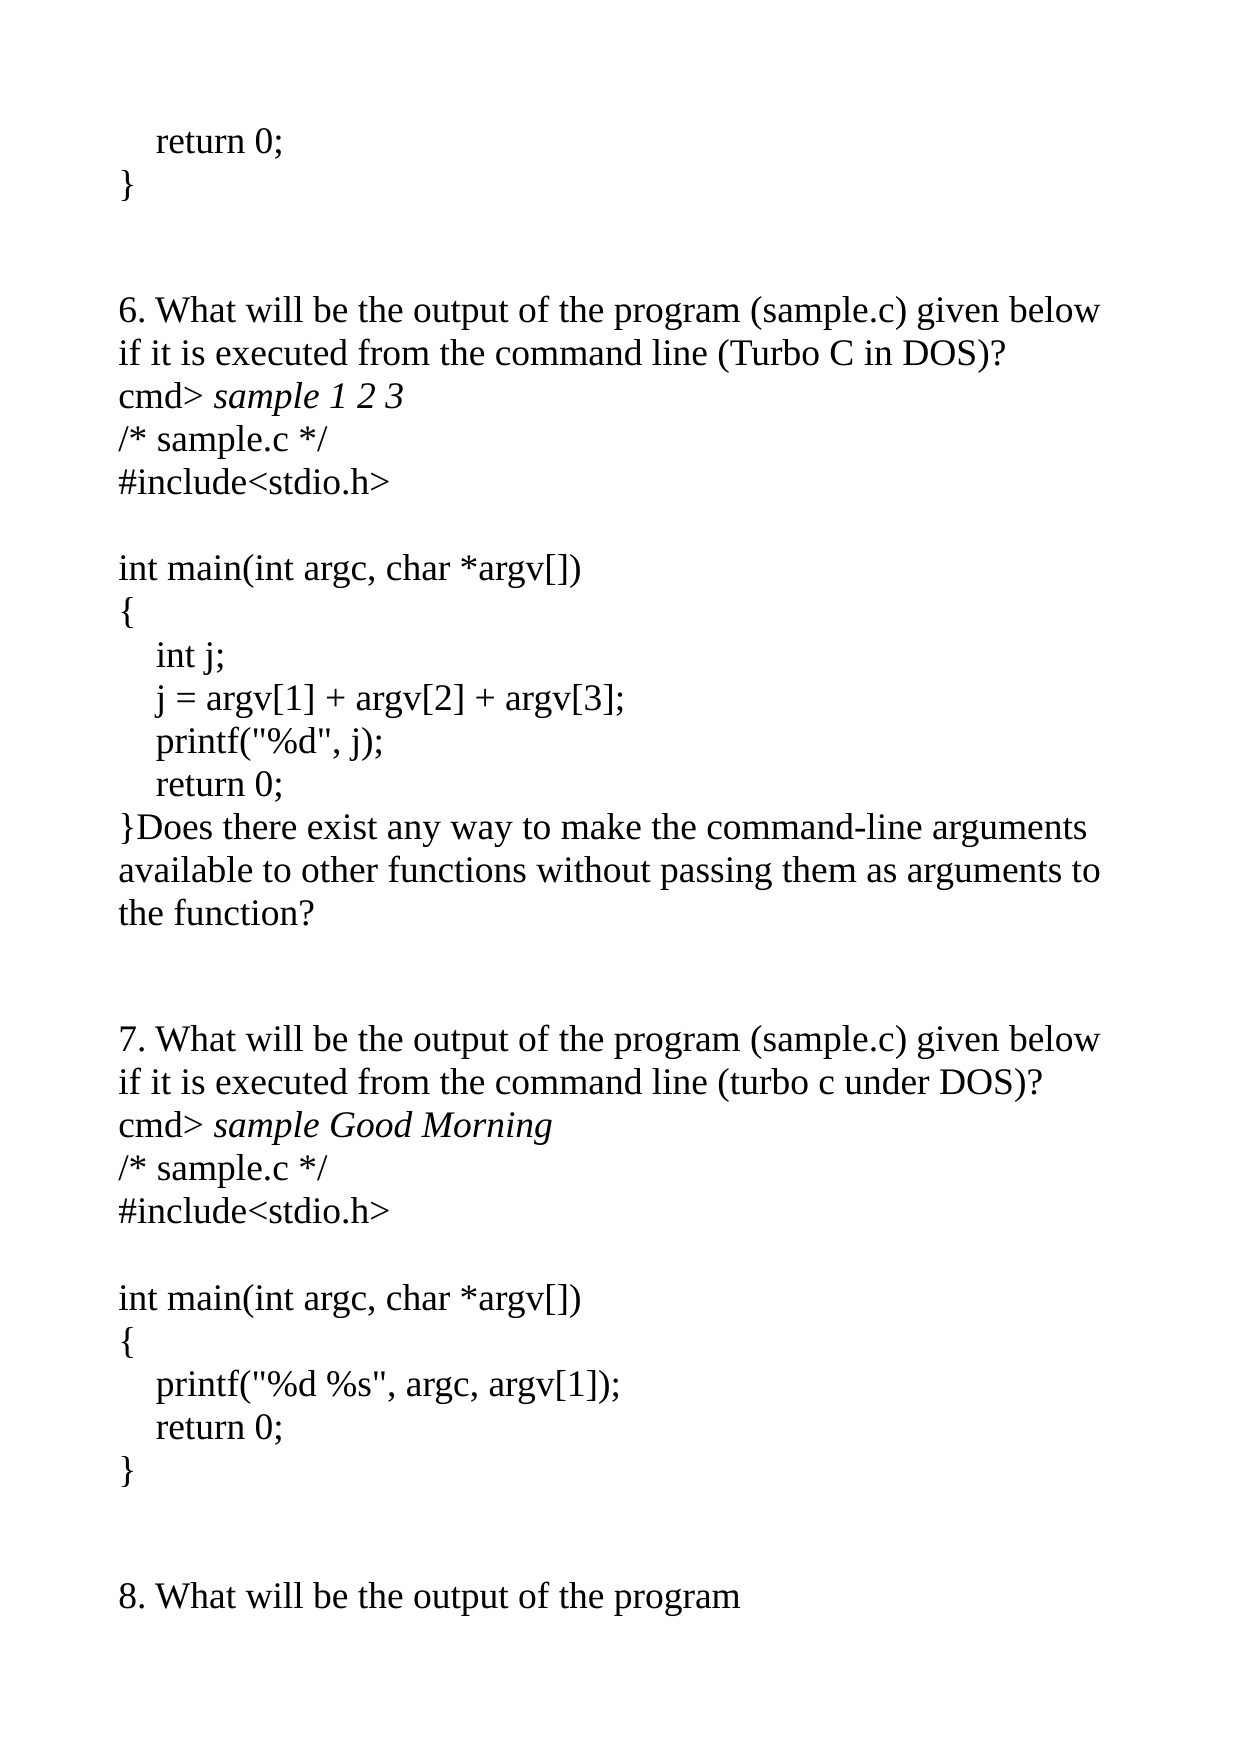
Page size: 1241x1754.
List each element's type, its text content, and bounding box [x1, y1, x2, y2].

text printf("%d %s", argc, argv[1]); [118, 1361, 1122, 1404]
text { [118, 589, 1122, 632]
text } [118, 161, 1122, 204]
text int j; [118, 632, 1122, 675]
text #include<stdio.h> [118, 1189, 1122, 1232]
text int main(int argc, char *argv[]) [118, 1275, 1122, 1318]
text 8. What will be the output of the program [118, 1573, 1122, 1617]
text /* sample.c */ [118, 416, 1122, 459]
text return 0; [118, 118, 1122, 161]
text return 0; [118, 1404, 1122, 1448]
text }Does there exist any way to make the command-line arguments available to other functions without passing them as arguments to the function? [118, 804, 1122, 934]
text #include<stdio.h> [118, 459, 1122, 503]
text printf("%d", j); [118, 718, 1122, 761]
text 6. What will be the output of the program (sample.c) given below if it is executed from the command line (Turbo C in DOS)? cmd> sample 1 2 3 [118, 287, 1122, 416]
text /* sample.c */ [118, 1146, 1122, 1189]
text int main(int argc, char *argv[]) [118, 546, 1122, 589]
text 7. What will be the output of the program (sample.c) given below if it is executed from the command line (turbo c under DOS)? cmd> sample Good Morning [118, 1016, 1122, 1146]
text { [118, 1318, 1122, 1361]
text j = argv[1] + argv[2] + argv[3]; [118, 675, 1122, 718]
text return 0; [118, 761, 1122, 804]
text } [118, 1448, 1122, 1491]
